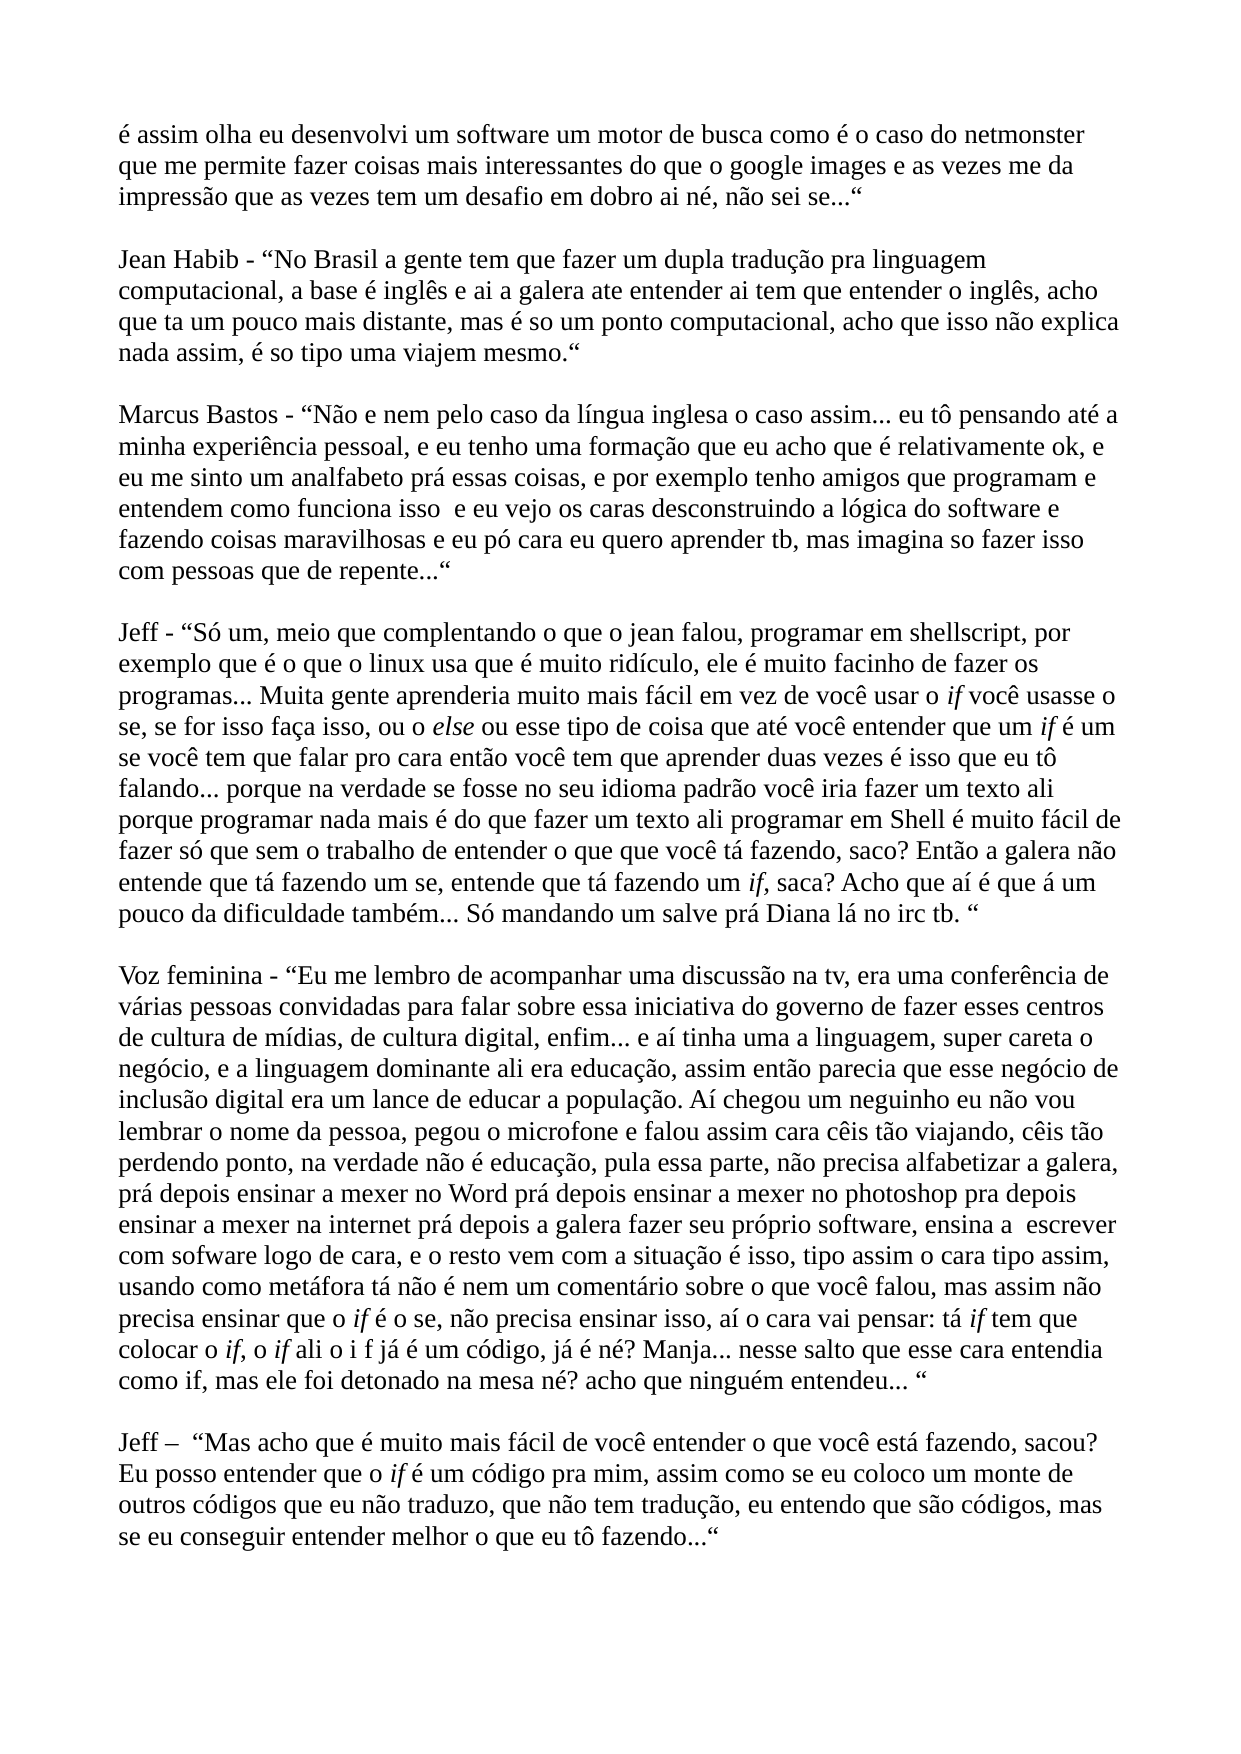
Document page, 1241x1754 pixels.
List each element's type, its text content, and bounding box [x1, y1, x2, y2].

text Marcus Bastos - “Não e nem pelo caso da língua inglesa o caso assim... eu tô pensando até a minha experiência pessoal, e eu tenho uma formação que eu acho que é relativamente ok, e eu me sinto um analfabeto prá essas coisas, e por exemplo tenho amigos que programam e entendem como funciona isso e eu vejo os caras desconstruindo a lógica do software e fazendo coisas maravilhosas e eu pó cara eu quero aprender tb, mas imagina so fazer isso com pessoas que de repente...“ [118, 398, 1122, 585]
text é assim olha eu desenvolvi um software um motor de busca como é o caso do netmonster que me permite fazer coisas mais interessantes do que o google images e as vezes me da impressão que as vezes tem um desafio em dobro ai né, não sei se...“ [118, 118, 1122, 212]
text Voz feminina - “Eu me lembro de acompanhar uma discussão na tv, era uma conferência de várias pessoas convidadas para falar sobre essa iniciativa do governo de fazer esses centros de cultura de mídias, de cultura digital, enfim... e aí tinha uma a linguagem, super careta o negócio, e a linguagem dominante ali era educação, assim então parecia que esse negócio de inclusão digital era um lance de educar a população. Aí chegou um neguinho eu não vou lembrar o nome da pessoa, pegou o microfone e falou assim cara cêis tão viajando, cêis tão perdendo ponto, na verdade não é educação, pula essa parte, não precisa alfabetizar a galera, prá depois ensinar a mexer no Word prá depois ensinar a mexer no photoshop pra depois ensinar a mexer na internet prá depois a galera fazer seu próprio software, ensina a escrever com sofware logo de cara, e o resto vem com a situação é isso, tipo assim o cara tipo assim, usando como metáfora tá não é nem um comentário sobre o que você falou, mas assim não precisa ensinar que o if é o se, não precisa ensinar isso, aí o cara vai pensar: tá if tem que colocar o if, o if ali o i f já é um código, já é né? Manja... nesse salto que esse cara entendia como if, mas ele foi detonado na mesa né? acho que ninguém entendeu... “ [118, 959, 1122, 1395]
text Jean Habib - “No Brasil a gente tem que fazer um dupla tradução pra linguagem computacional, a base é inglês e ai a galera ate entender ai tem que entender o inglês, acho que ta um pouco mais distante, mas é so um ponto computacional, acho que isso não explica nada assim, é so tipo uma viajem mesmo.“ [118, 243, 1122, 367]
text Jeff - “Só um, meio que complentando o que o jean falou, programar em shellscript, por exemplo que é o que o linux usa que é muito ridículo, ele é muito facinho de fazer os programas... Muita gente aprenderia muito mais fácil em vez de você usar o if você usasse o se, se for isso faça isso, ou o else ou esse tipo de coisa que até você entender que um if é um se você tem que falar pro cara então você tem que aprender duas vezes é isso que eu tô falando... porque na verdade se fosse no seu idioma padrão você iria fazer um texto ali porque programar nada mais é do que fazer um texto ali programar em Shell é muito fácil de fazer só que sem o trabalho de entender o que que você tá fazendo, saco? Então a galera não entende que tá fazendo um se, entende que tá fazendo um if, saca? Acho que aí é que á um pouco da dificuldade também... Só mandando um salve prá Diana lá no irc tb. “ [118, 616, 1122, 928]
text Jeff – “Mas acho que é muito mais fácil de você entender o que você está fazendo, sacou? Eu posso entender que o if é um código pra mim, assim como se eu coloco um monte de outros códigos que eu não traduzo, que não tem tradução, eu entendo que são códigos, mas se eu conseguir entender melhor o que eu tô fazendo...“ [118, 1426, 1122, 1551]
